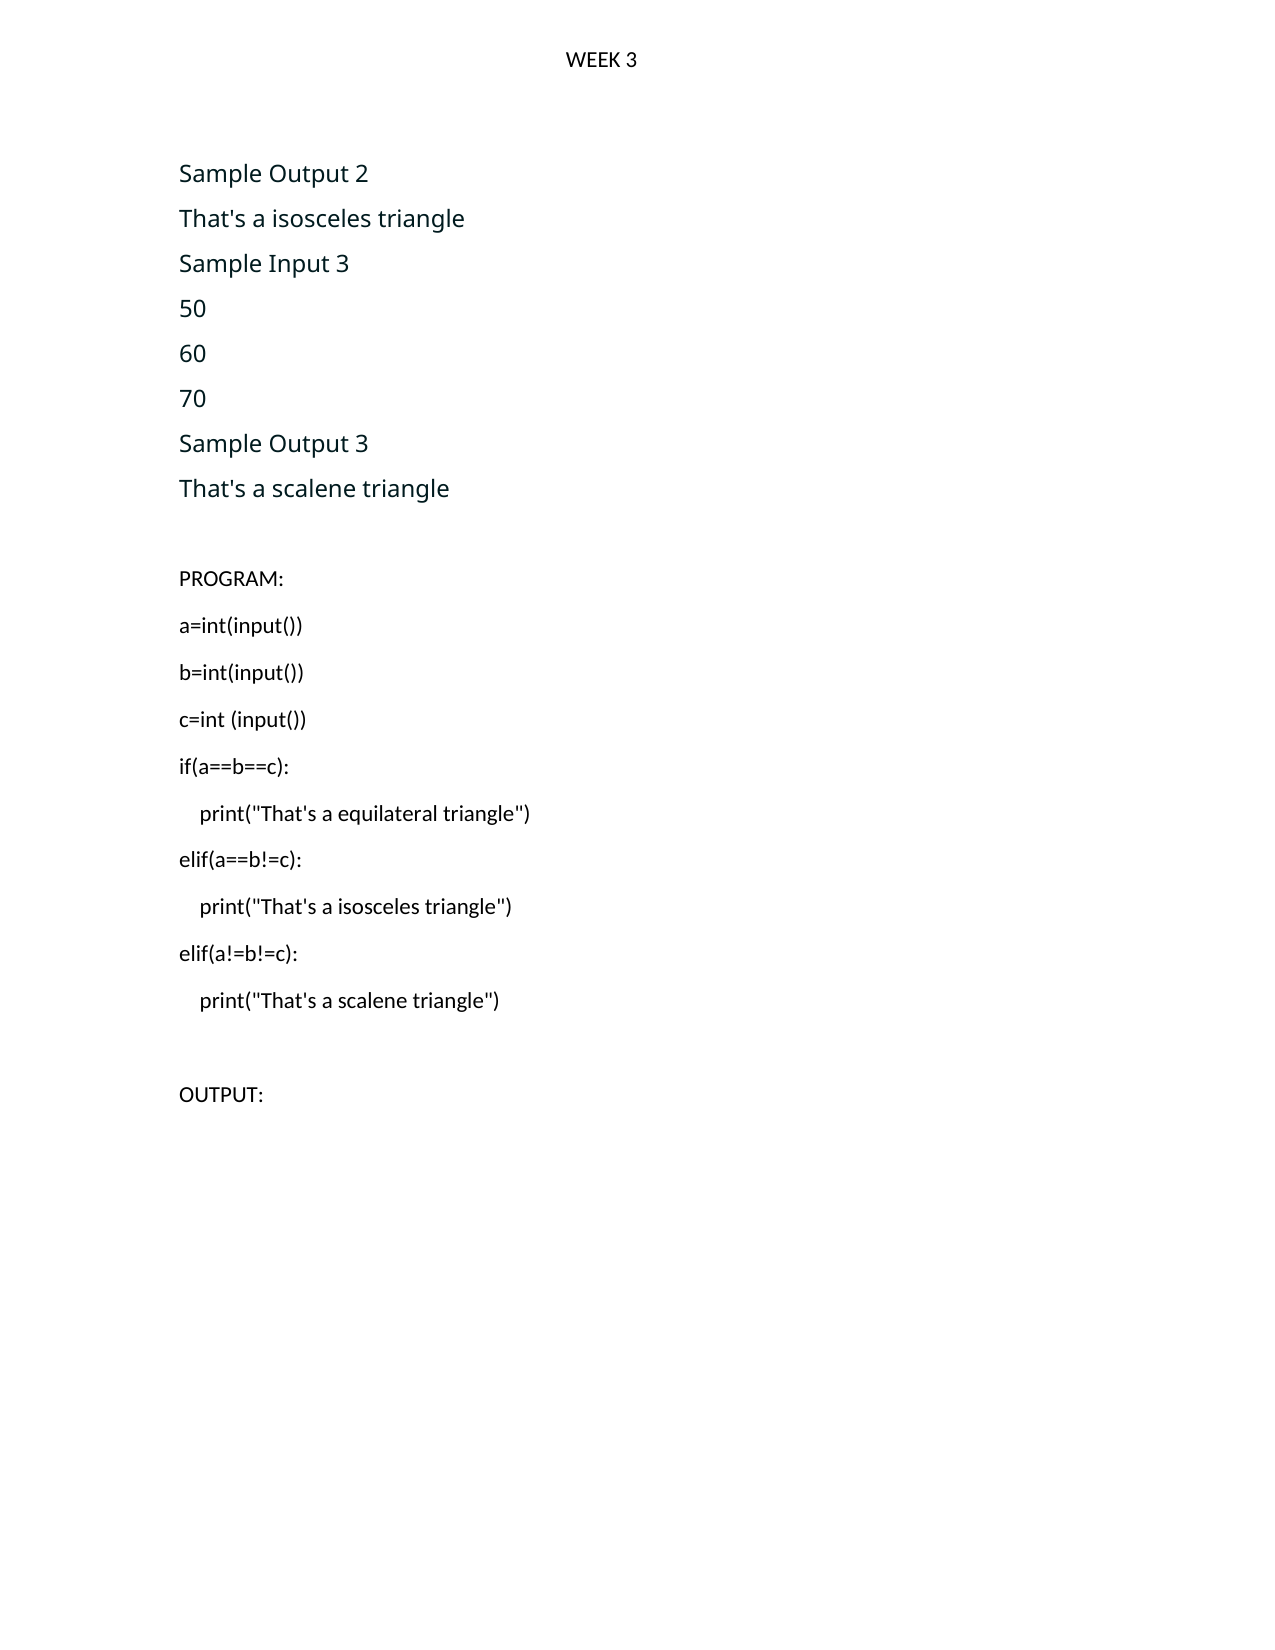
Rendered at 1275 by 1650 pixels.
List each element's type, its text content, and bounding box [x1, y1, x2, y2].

text a=int(input()) [179, 611, 1096, 639]
text b=int(input()) [179, 658, 1096, 686]
text print("That's a equilateral triangle") [179, 799, 1096, 827]
text Sample Output 3 [179, 427, 1096, 460]
text OUTPUT: [179, 1080, 1096, 1108]
text elif(a!=b!=c): [179, 939, 1096, 967]
text Sample Input 3 [179, 247, 1096, 279]
text 70 [179, 382, 1096, 415]
text elif(a==b!=c): [179, 846, 1096, 873]
text print("That's a scalene triangle") [179, 986, 1096, 1014]
text 60 [179, 337, 1096, 369]
text PROGRAM: [179, 564, 1096, 592]
text Sample Output 2 [179, 157, 1096, 189]
text That's a scalene triangle [179, 472, 1096, 505]
text if(a==b==c): [179, 752, 1096, 780]
text print("That's a isosceles triangle") [179, 892, 1096, 920]
text c=int (input()) [179, 705, 1096, 733]
text That's a isosceles triangle [179, 202, 1096, 234]
text 50 [179, 292, 1096, 324]
